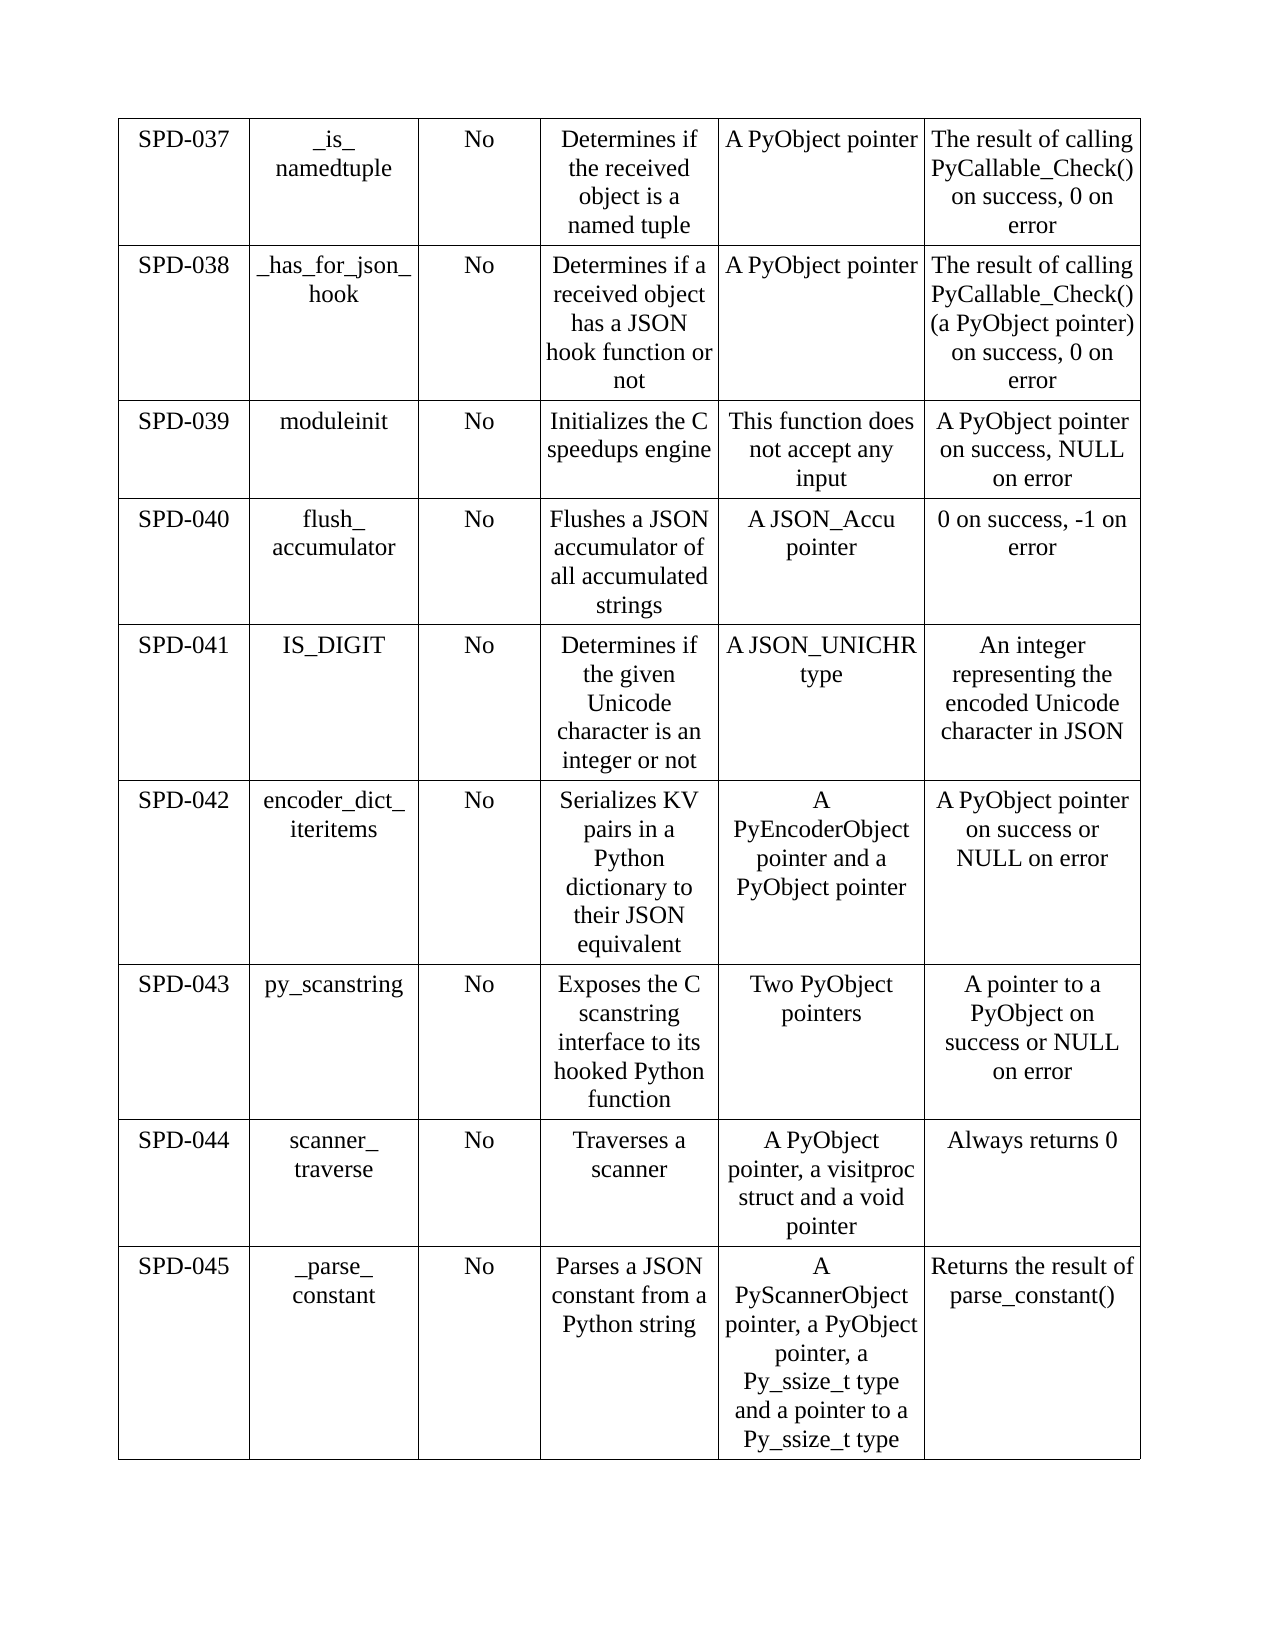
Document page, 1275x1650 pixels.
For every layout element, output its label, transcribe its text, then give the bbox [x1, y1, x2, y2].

table_cell encoder_dict_ iteritems [250, 781, 418, 964]
table_cell Flushes a JSON accumulator of all accumulated strings [541, 499, 718, 624]
table_cell Determines if a received object has a JSON hook function or not [541, 246, 718, 400]
table_cell Determines if the given Unicode character is an integer or not [541, 625, 718, 780]
table_cell No [419, 401, 540, 498]
table_cell No [419, 1120, 540, 1246]
table_cell A PyObject pointer [719, 246, 924, 400]
table_cell Initializes the C speedups engine [541, 401, 718, 498]
table_cell py_scanstring [250, 965, 418, 1119]
table_cell No [419, 625, 540, 780]
table_cell A JSON_UNICHR type [719, 625, 924, 780]
table_cell Serializes KV pairs in a Python dictionary to their JSON equivalent [541, 781, 718, 964]
table_cell A PyScannerObject pointer, a PyObject pointer, a Py_ssize_t type and a pointer to a Py_ssize_t type [719, 1247, 924, 1458]
table_cell A JSON_Accu pointer [719, 499, 924, 624]
table_cell A PyObject pointer [719, 119, 924, 245]
table_cell The result of calling PyCallable_Check() (a PyObject pointer) on success, 0 on error [925, 246, 1140, 400]
table_cell No [419, 499, 540, 624]
table_cell Exposes the C scanstring interface to its hooked Python function [541, 965, 718, 1119]
table_cell SPD-042 [119, 781, 249, 964]
table_cell SPD-039 [119, 401, 249, 498]
table_cell This function does not accept any input [719, 401, 924, 498]
table_cell No [419, 781, 540, 964]
table_cell SPD-038 [119, 246, 249, 400]
table_cell scanner_ traverse [250, 1120, 418, 1246]
table_cell No [419, 246, 540, 400]
table_cell No [419, 119, 540, 245]
table_cell IS_DIGIT [250, 625, 418, 780]
table_cell _has_for_json_ hook [250, 246, 418, 400]
table_cell Two PyObject pointers [719, 965, 924, 1119]
table_cell The result of calling PyCallable_Check() on success, 0 on error [925, 119, 1140, 245]
table_cell Parses a JSON constant from a Python string [541, 1247, 718, 1458]
table_cell SPD-040 [119, 499, 249, 624]
table_cell A PyEncoderObject pointer and a PyObject pointer [719, 781, 924, 964]
table_cell SPD-037 [119, 119, 249, 245]
table_cell A pointer to a PyObject on success or NULL on error [925, 965, 1140, 1119]
table_cell flush_ accumulator [250, 499, 418, 624]
table_cell Always returns 0 [925, 1120, 1140, 1246]
table_cell Traverses a scanner [541, 1120, 718, 1246]
table_cell No [419, 965, 540, 1119]
table_cell moduleinit [250, 401, 418, 498]
table_cell No [419, 1247, 540, 1458]
table_cell _parse_ constant [250, 1247, 418, 1458]
table_cell A PyObject pointer on success, NULL on error [925, 401, 1140, 498]
table_cell SPD-041 [119, 625, 249, 780]
table_cell An integer representing the encoded Unicode character in JSON [925, 625, 1140, 780]
table_cell 0 on success, -1 on error [925, 499, 1140, 624]
table_cell SPD-044 [119, 1120, 249, 1246]
table_cell Returns the result of parse_constant() [925, 1247, 1140, 1458]
table_cell SPD-043 [119, 965, 249, 1119]
table_cell A PyObject pointer, a visitproc struct and a void pointer [719, 1120, 924, 1246]
table_cell Determines if the received object is a named tuple [541, 119, 718, 245]
table_cell A PyObject pointer on success or NULL on error [925, 781, 1140, 964]
table_cell SPD-045 [119, 1247, 249, 1458]
table_cell _is_ namedtuple [250, 119, 418, 245]
